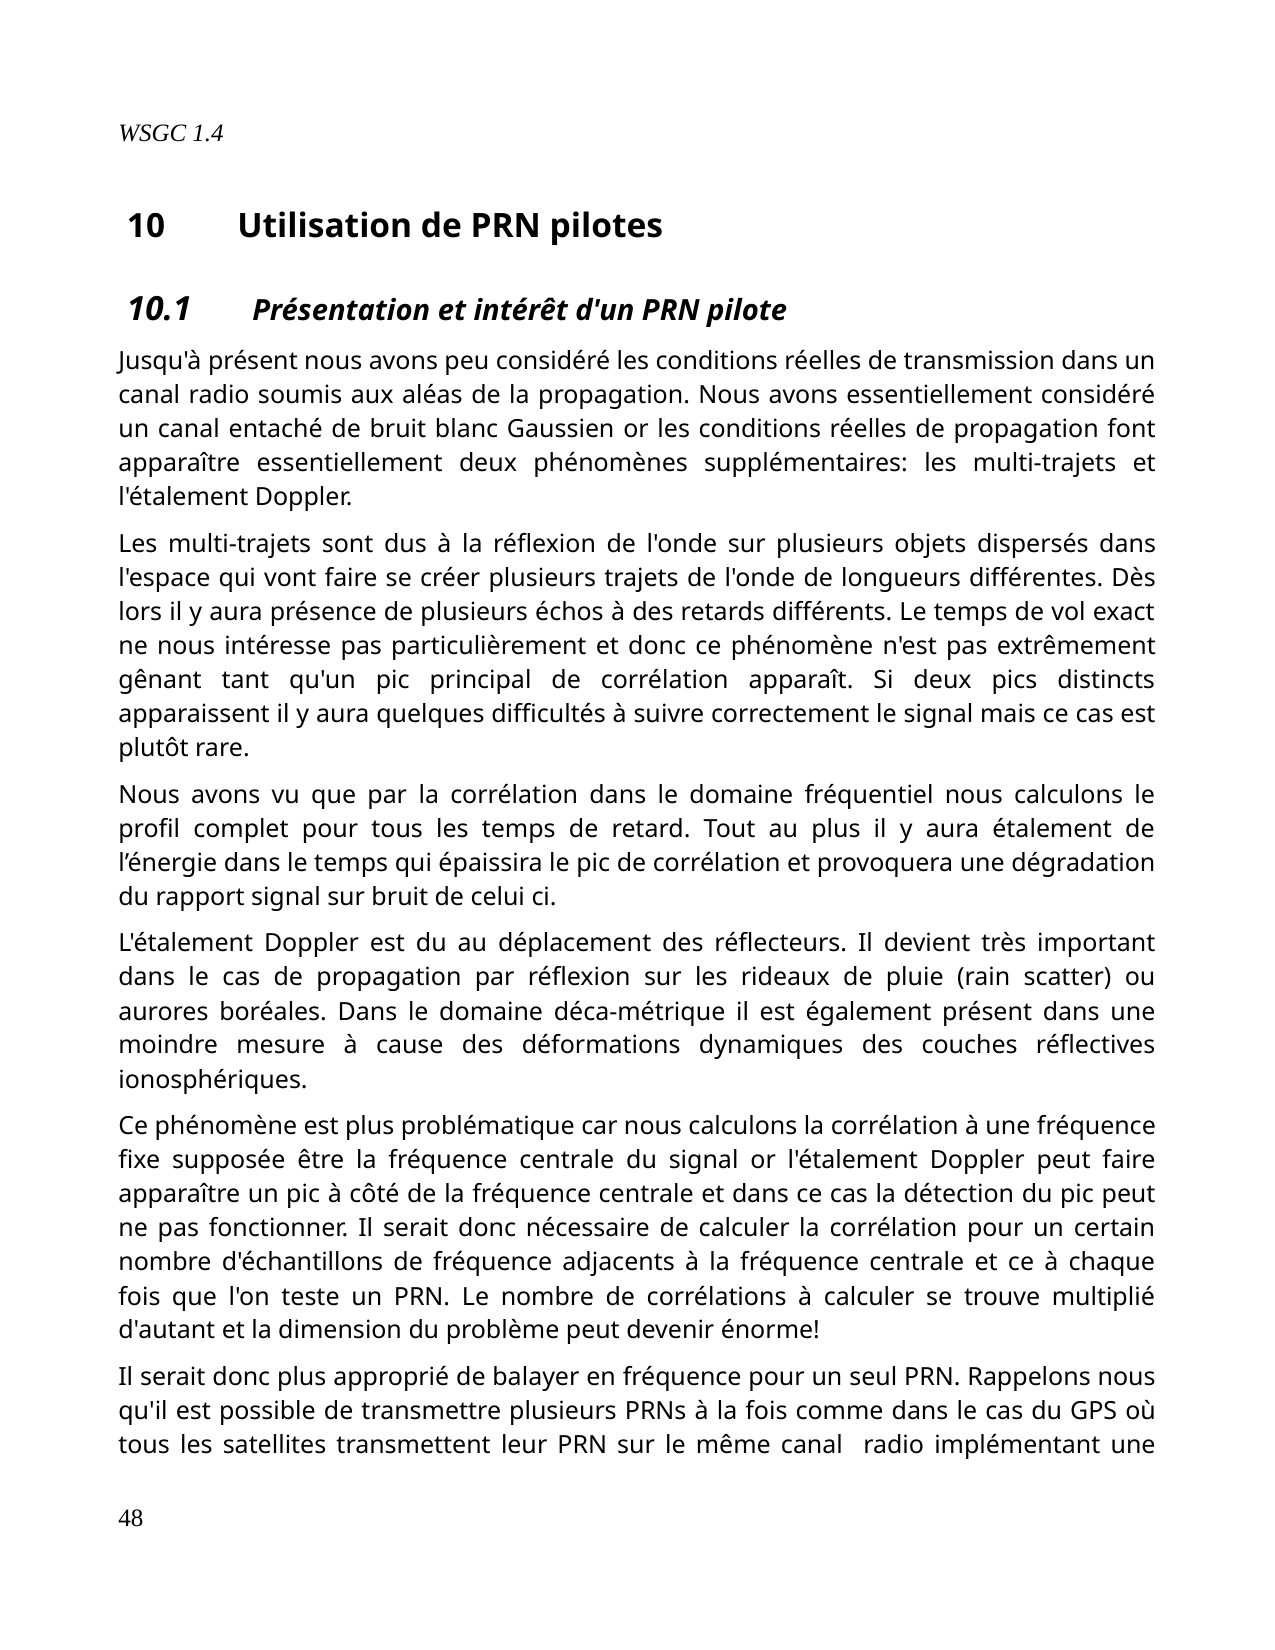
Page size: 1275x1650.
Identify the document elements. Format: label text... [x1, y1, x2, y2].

text L'étalement Doppler est du au déplacement des réflecteurs. Il devient très important dans le cas de propagation par réflexion sur les rideaux de pluie (rain scatter) ou aurores boréales. Dans le domaine déca-métrique il est également présent dans une moindre mesure à cause des déformations dynamiques des couches réflectives ionosphériques. [118, 925, 1157, 1095]
text Il serait donc plus approprié de balayer en fréquence pour un seul PRN. Rappelons nous qu'il est possible de transmettre plusieurs PRNs à la fois comme dans le cas du GPS où tous les satellites transmettent leur PRN sur le même canal radio implémentant une [118, 1359, 1157, 1461]
subtitle Utilisation de PRN pilotes [118, 201, 1157, 247]
text Ce phénomène est plus problématique car nous calculons la corrélation à une fréquence fixe supposée être la fréquence centrale du signal or l'étalement Doppler peut faire apparaître un pic à côté de la fréquence centrale et dans ce cas la détection du pic peut ne pas fonctionner. Il serait donc nécessaire de calculer la corrélation pour un certain nombre d'échantillons de fréquence adjacents à la fréquence centrale et ce à chaque fois que l'on teste un PRN. Le nombre de corrélations à calculer se trouve multiplié d'autant et la dimension du problème peut devenir énorme! [118, 1108, 1157, 1346]
text Nous avons vu que par la corrélation dans le domaine fréquentiel nous calculons le profil complet pour tous les temps de retard. Tout au plus il y aura étalement de l’énergie dans le temps qui épaissira le pic de corrélation et provoquera une dégradation du rapport signal sur bruit de celui ci. [118, 776, 1157, 912]
subtitle Présentation et intérêt d'un PRN pilote [118, 284, 1157, 330]
text Jusqu'à présent nous avons peu considéré les conditions réelles de transmission dans un canal radio soumis aux aléas de la propagation. Nous avons essentiellement considéré un canal entaché de bruit blanc Gaussien or les conditions réelles de propagation font apparaître essentiellement deux phénomènes supplémentaires: les multi-trajets et l'étalement Doppler. [118, 342, 1157, 513]
text Les multi-trajets sont dus à la réflexion de l'onde sur plusieurs objets dispersés dans l'espace qui vont faire se créer plusieurs trajets de l'onde de longueurs différentes. Dès lors il y aura présence de plusieurs échos à des retards différents. Le temps de vol exact ne nous intéresse pas particulièrement et donc ce phénomène n'est pas extrêmement gênant tant qu'un pic principal de corrélation apparaît. Si deux pics distincts apparaissent il y aura quelques difficultés à suivre correctement le signal mais ce cas est plutôt rare. [118, 525, 1157, 764]
